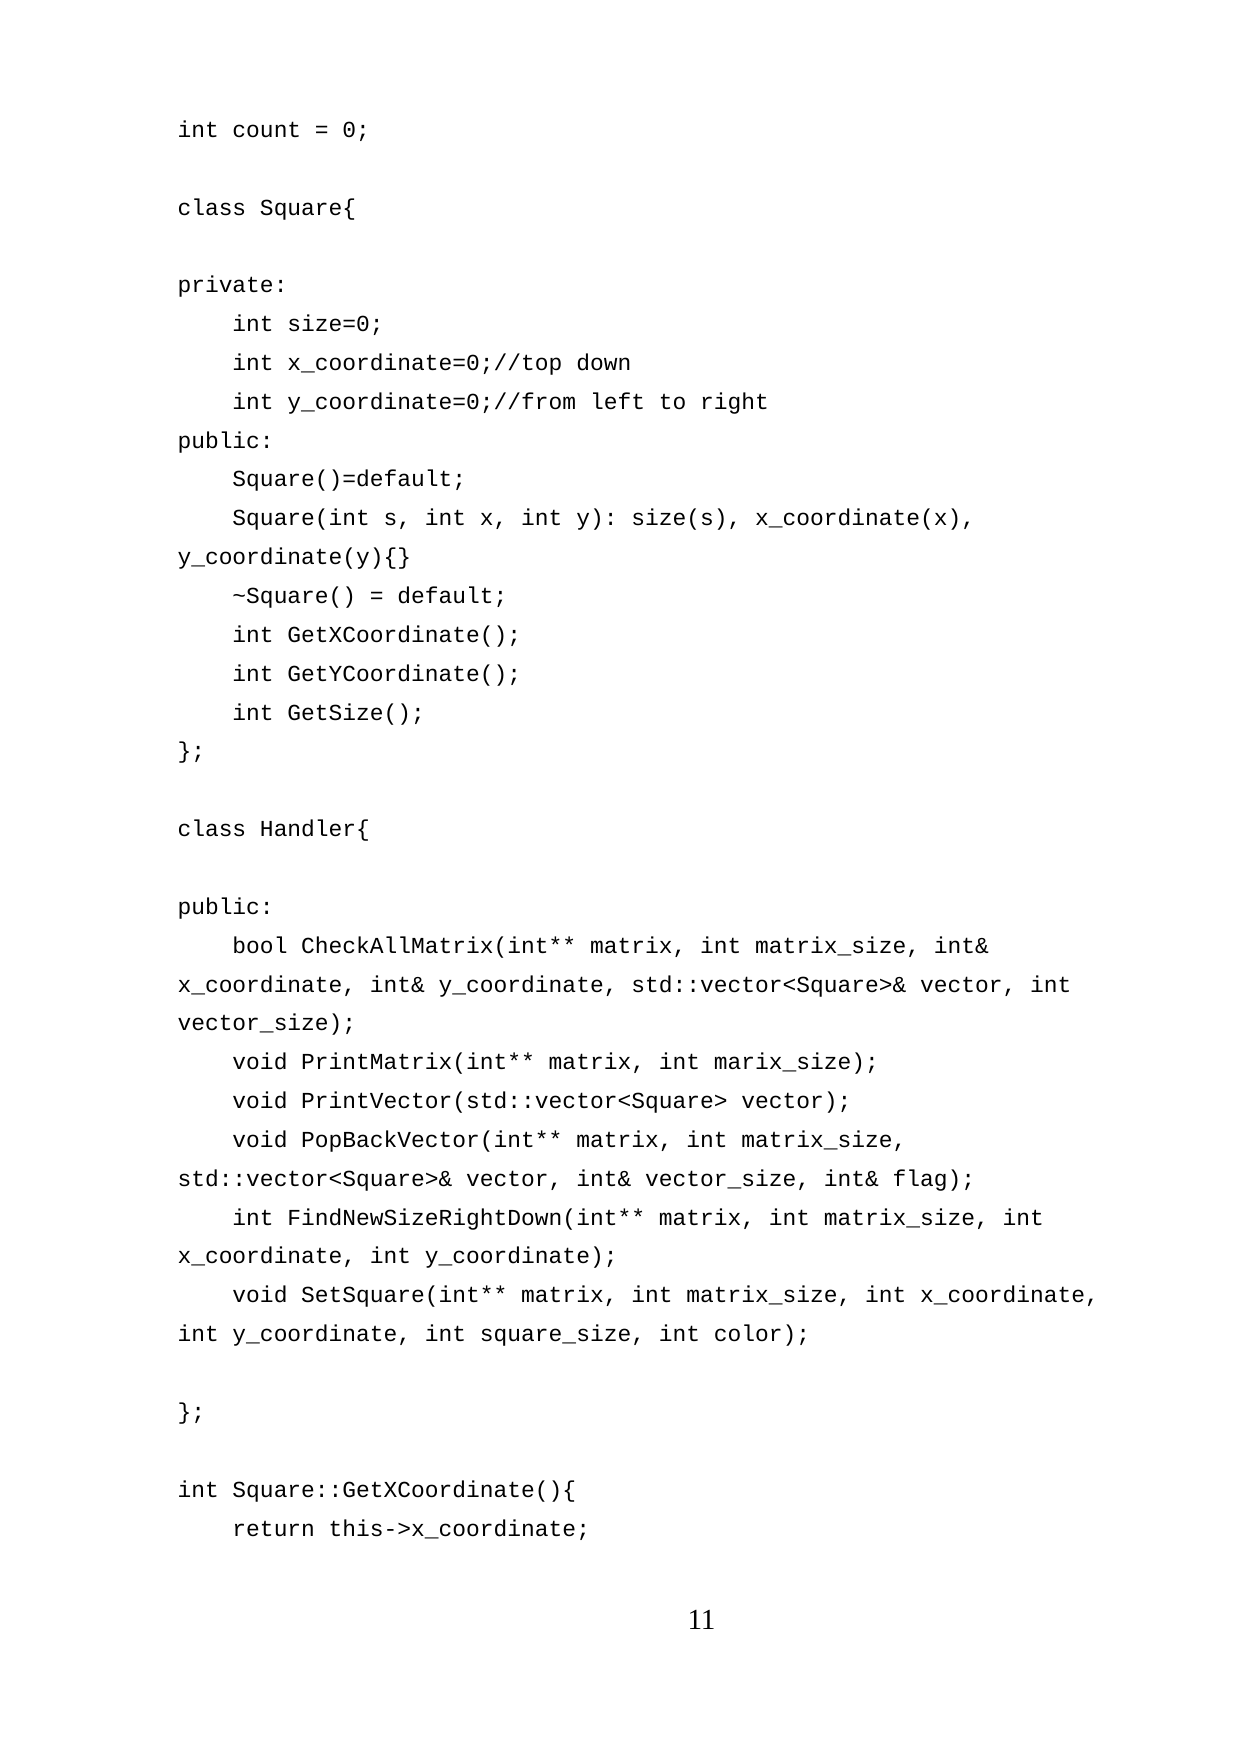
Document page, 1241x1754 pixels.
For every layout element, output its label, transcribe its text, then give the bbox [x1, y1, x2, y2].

text Square(int s, int x, int y): size(s), x_coordinate(x), y_coordinate(y){} [177, 507, 1152, 571]
text Square()=default; [177, 468, 1152, 494]
text public: [177, 429, 1152, 455]
text ~Square() = default; [177, 584, 1152, 610]
text }; [177, 740, 1152, 766]
text bool CheckAllMatrix(int** matrix, int matrix_size, int& x_coordinate, int& y_coordinate, std::vector<Square>& vector, int vector_size); [177, 934, 1152, 1038]
text void PrintVector(std::vector<Square> vector); [177, 1089, 1152, 1115]
text int FindNewSizeRightDown(int** matrix, int matrix_size, int x_coordinate, int y_coordinate); [177, 1206, 1152, 1271]
text int y_coordinate=0;//from left to right [177, 390, 1152, 416]
text int Square::GetXCoordinate(){ [177, 1478, 1152, 1504]
text void SetSquare(int** matrix, int matrix_size, int x_coordinate, int y_coordinate, int square_size, int color); [177, 1284, 1152, 1348]
text int GetYCoordinate(); [177, 662, 1152, 688]
text int count = 0; [177, 118, 1152, 144]
text return this->x_coordinate; [177, 1517, 1152, 1543]
text class Square{ [177, 196, 1152, 222]
text int GetSize(); [177, 701, 1152, 727]
text void PrintMatrix(int** matrix, int marix_size); [177, 1051, 1152, 1077]
text public: [177, 895, 1152, 921]
text private: [177, 273, 1152, 299]
text }; [177, 1400, 1152, 1426]
text class Handler{ [177, 817, 1152, 843]
text int GetXCoordinate(); [177, 623, 1152, 649]
text int x_coordinate=0;//top down [177, 351, 1152, 377]
text void PopBackVector(int** matrix, int matrix_size, std::vector<Square>& vector, int& vector_size, int& flag); [177, 1128, 1152, 1193]
text int size=0; [177, 312, 1152, 338]
